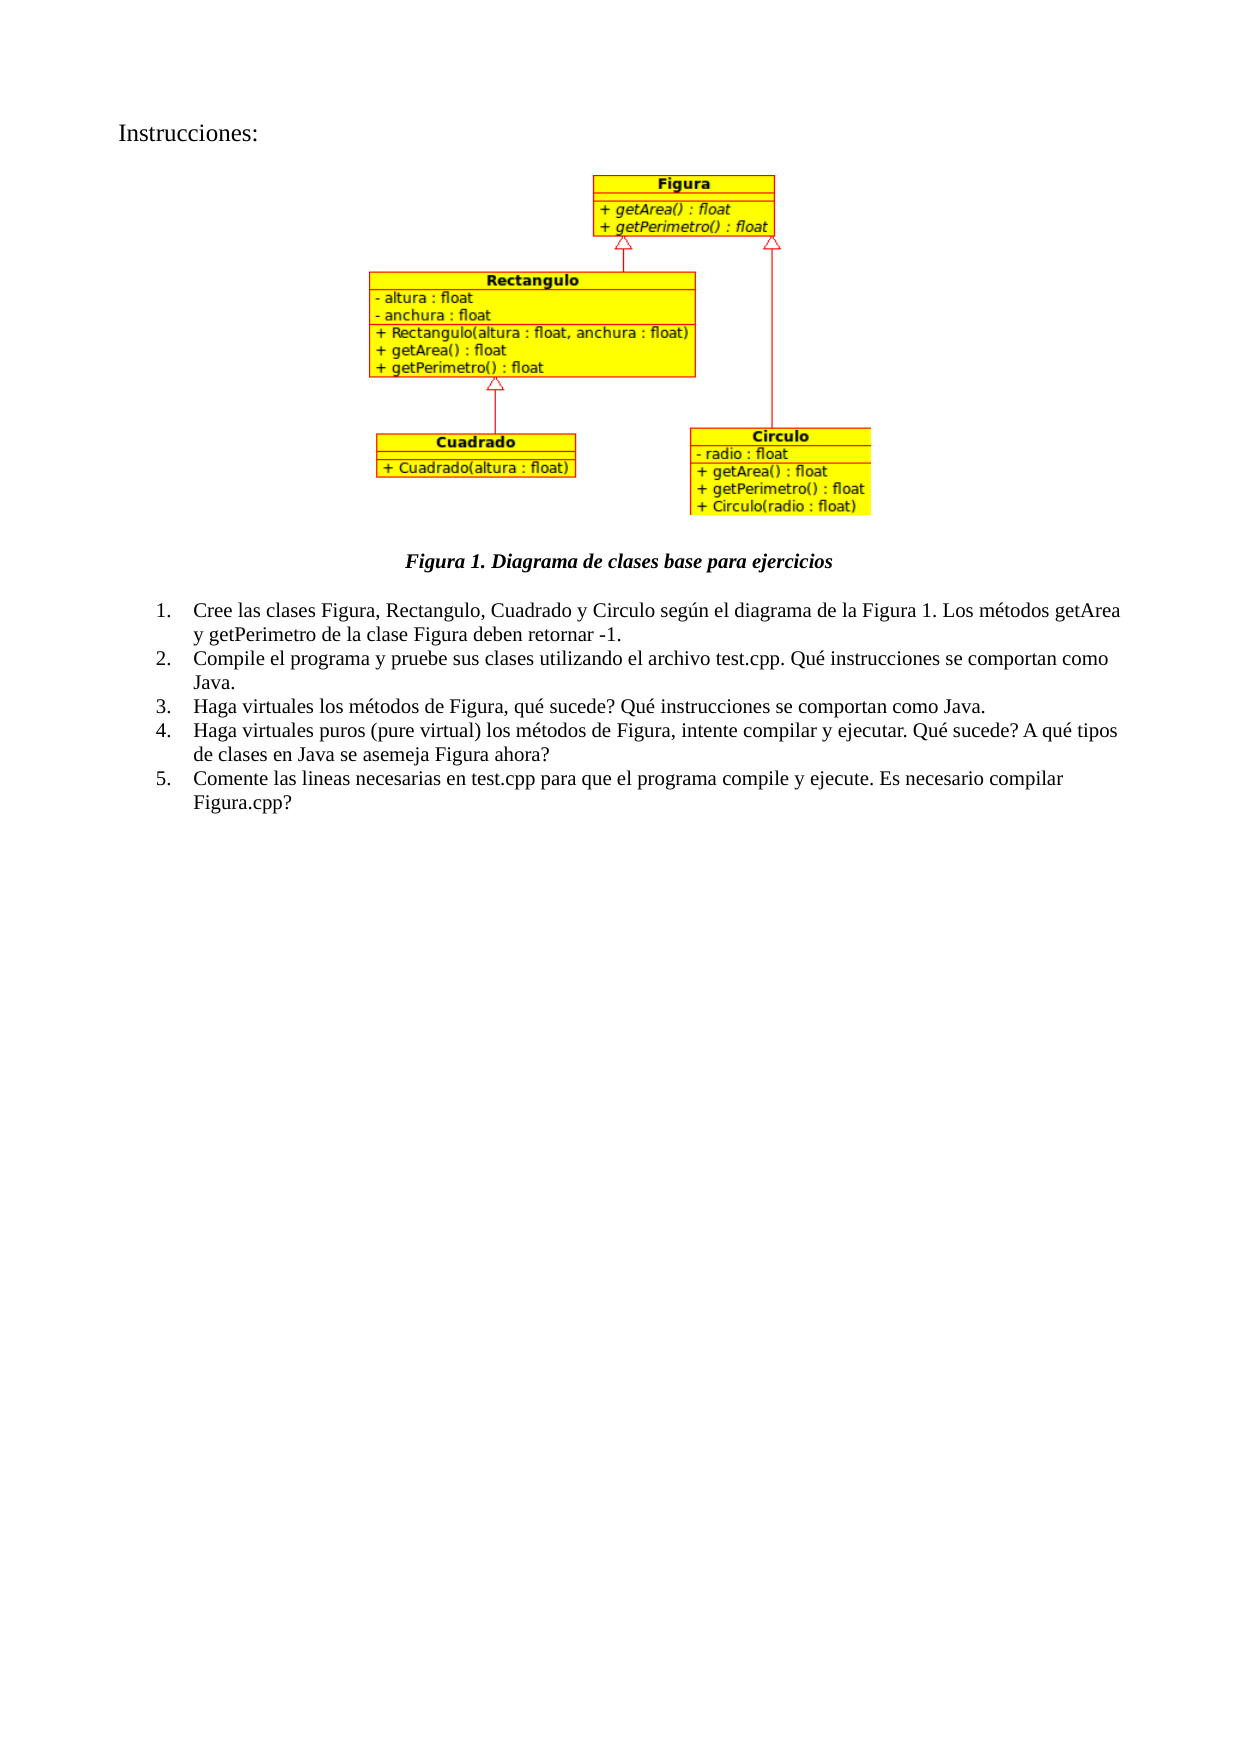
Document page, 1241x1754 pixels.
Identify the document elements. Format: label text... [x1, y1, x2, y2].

text Figura 1. Diagrama de clases base para ejercicios [118, 549, 1122, 573]
list Haga virtuales los métodos de Figura, qué sucede? Qué instrucciones se comportan como Java. [156, 694, 1122, 718]
list Compile el programa y pruebe sus clases utilizando el archivo test.cpp. Qué instrucciones se comportan como Java. [156, 646, 1122, 694]
list Cree las clases Figura, Rectangulo, Cuadrado y Circulo según el diagrama de la Figura 1. Los métodos getArea y getPerimetro de la clase Figura deben retornar -1. [156, 597, 1122, 646]
text Instrucciones: [118, 118, 1122, 147]
list Comente las lineas necesarias en test.cpp para que el programa compile y ejecute. Es necesario compilar Figura.cpp? [156, 766, 1122, 814]
list Haga virtuales puros (pure virtual) los métodos de Figura, intente compilar y ejecutar. Qué sucede? A qué tipos de clases en Java se asemeja Figura ahora? [156, 718, 1122, 766]
picture [369, 175, 871, 515]
